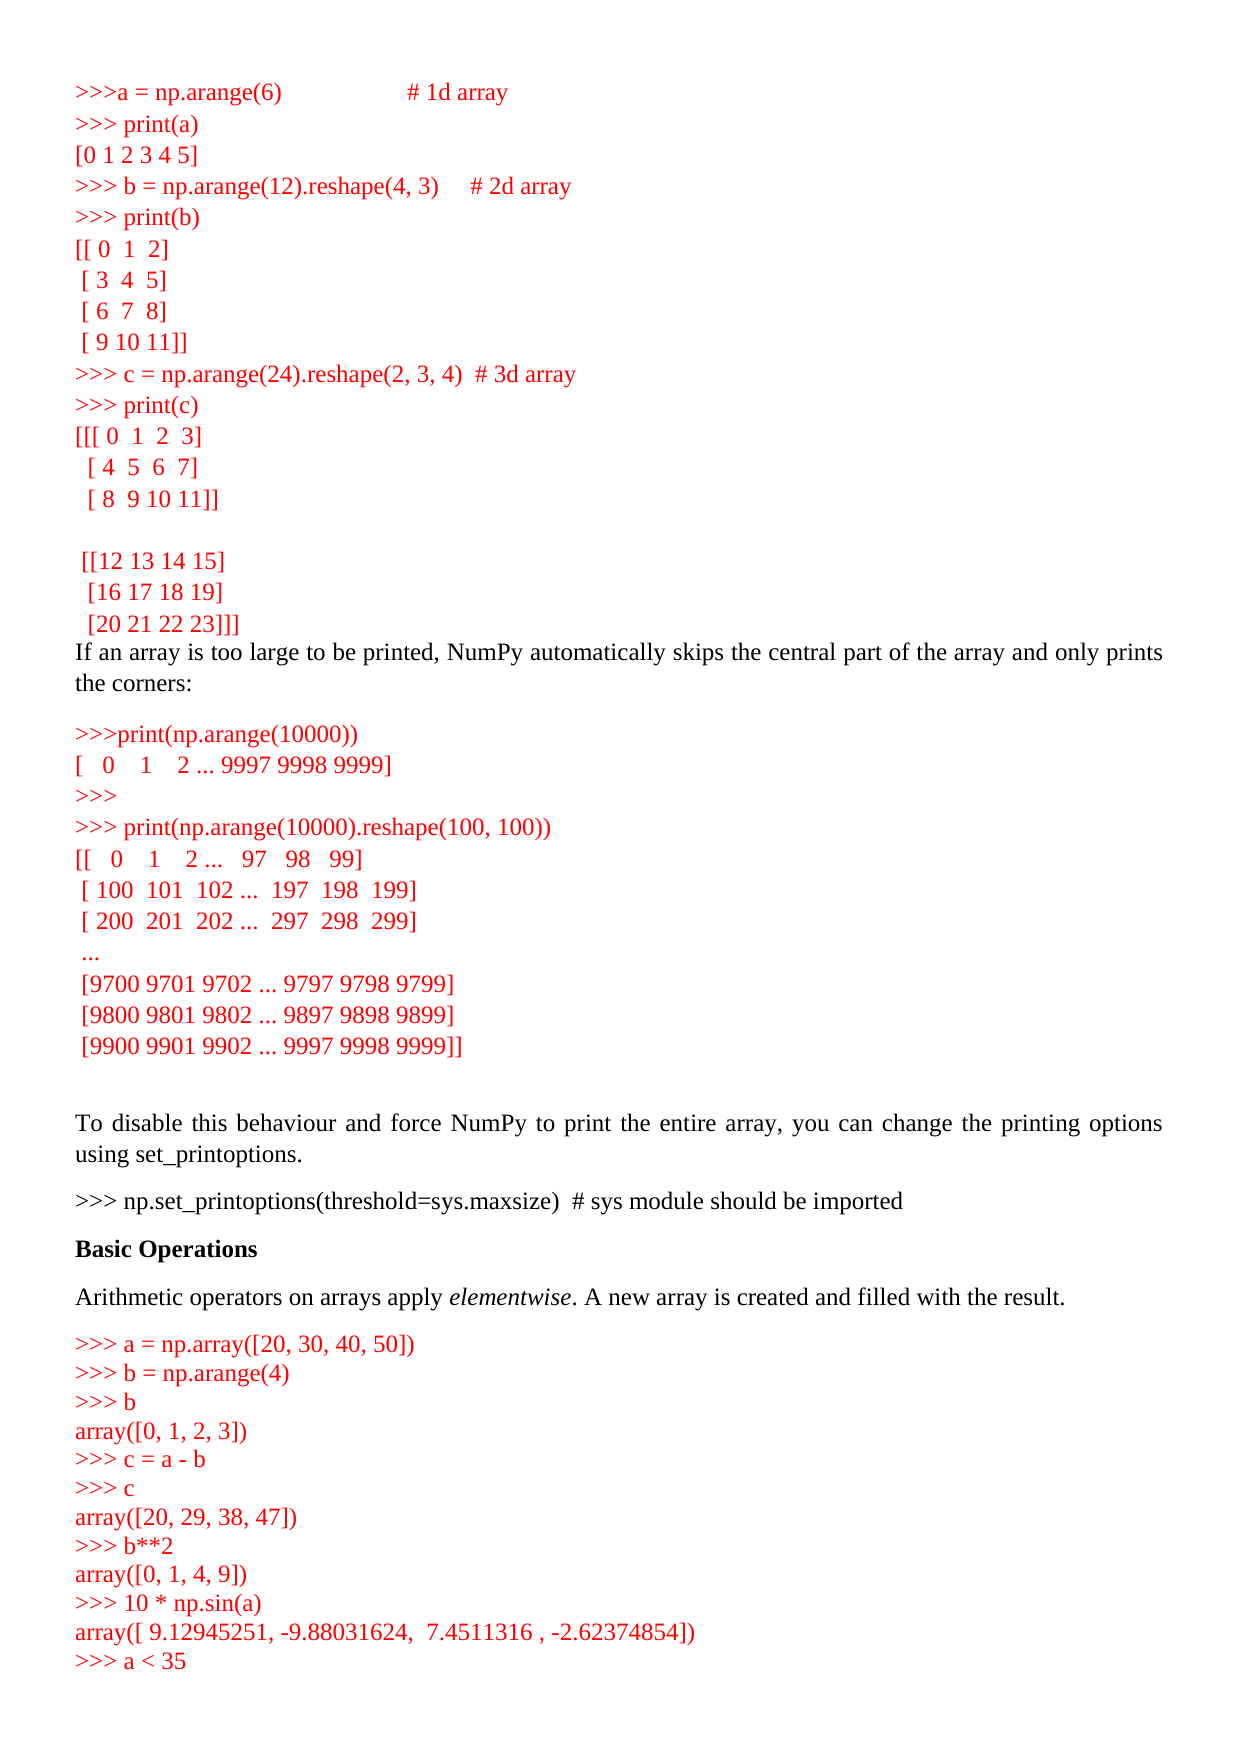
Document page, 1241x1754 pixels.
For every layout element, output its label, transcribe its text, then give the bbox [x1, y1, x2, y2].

text [0 1 2 3 4 5] [75, 137, 1165, 169]
text [ 200 201 202 ... 297 298 299] [75, 904, 1165, 935]
text >>> a < 35 [75, 1646, 1165, 1674]
text To disable this behaviour and force NumPy to print the entire array, you can change the printing options using set_printoptions. [75, 1108, 1165, 1167]
text >>>a = np.arange(6) # 1d array [75, 75, 1165, 106]
text [ 0 1 2 ... 9997 9998 9999] [75, 747, 1165, 779]
text >>> np.set_printoptions(threshold=sys.maxsize) # sys module should be imported [75, 1186, 1165, 1215]
text >>> c [75, 1473, 1165, 1502]
text >>> print(np.arange(10000).reshape(100, 100)) [75, 810, 1165, 841]
text array([0, 1, 4, 9]) [75, 1559, 1165, 1588]
text [[12 13 14 15] [75, 544, 1165, 575]
text [20 21 22 23]]] [75, 606, 1165, 637]
text If an array is too large to be printed, NumPy automatically skips the central part of the array and only prints the corners: [75, 637, 1165, 697]
text >>> print(a) [75, 106, 1165, 137]
text >>> b**2 [75, 1531, 1165, 1559]
text Arithmetic operators on arrays apply elementwise. A new array is created and filled with the result. [75, 1282, 1165, 1311]
text >>> print(c) [75, 387, 1165, 419]
text >>> c = np.arange(24).reshape(2, 3, 4) # 3d array [75, 356, 1165, 387]
text [[ 0 1 2] [75, 231, 1165, 262]
text [16 17 18 19] [75, 575, 1165, 606]
text [[ 0 1 2 ... 97 98 99] [75, 841, 1165, 872]
text [ 6 7 8] [75, 294, 1165, 325]
text [9900 9901 9902 ... 9997 9998 9999]] [75, 1029, 1165, 1060]
text [9800 9801 9802 ... 9897 9898 9899] [75, 997, 1165, 1029]
text [ 8 9 10 11]] [75, 481, 1165, 512]
text >>> [75, 779, 1165, 810]
text >>> b [75, 1387, 1165, 1416]
text >>> c = a - b [75, 1444, 1165, 1473]
text [ 4 5 6 7] [75, 450, 1165, 481]
text >>>print(np.arange(10000)) [75, 716, 1165, 747]
text array([ 9.12945251, -9.88031624, 7.4511316 , -2.62374854]) [75, 1617, 1165, 1646]
text >>> b = np.arange(4) [75, 1358, 1165, 1387]
text array([20, 29, 38, 47]) [75, 1502, 1165, 1531]
text >>> a = np.array([20, 30, 40, 50]) [75, 1329, 1165, 1358]
text [ 9 10 11]] [75, 325, 1165, 356]
text Basic Operations [75, 1234, 1165, 1263]
text array([0, 1, 2, 3]) [75, 1416, 1165, 1444]
text [ 100 101 102 ... 197 198 199] [75, 872, 1165, 904]
text [[[ 0 1 2 3] [75, 419, 1165, 450]
text [ 3 4 5] [75, 262, 1165, 294]
text [9700 9701 9702 ... 9797 9798 9799] [75, 966, 1165, 997]
text >>> b = np.arange(12).reshape(4, 3) # 2d array [75, 169, 1165, 200]
text >>> 10 * np.sin(a) [75, 1588, 1165, 1617]
text ... [75, 935, 1165, 966]
text >>> print(b) [75, 200, 1165, 231]
